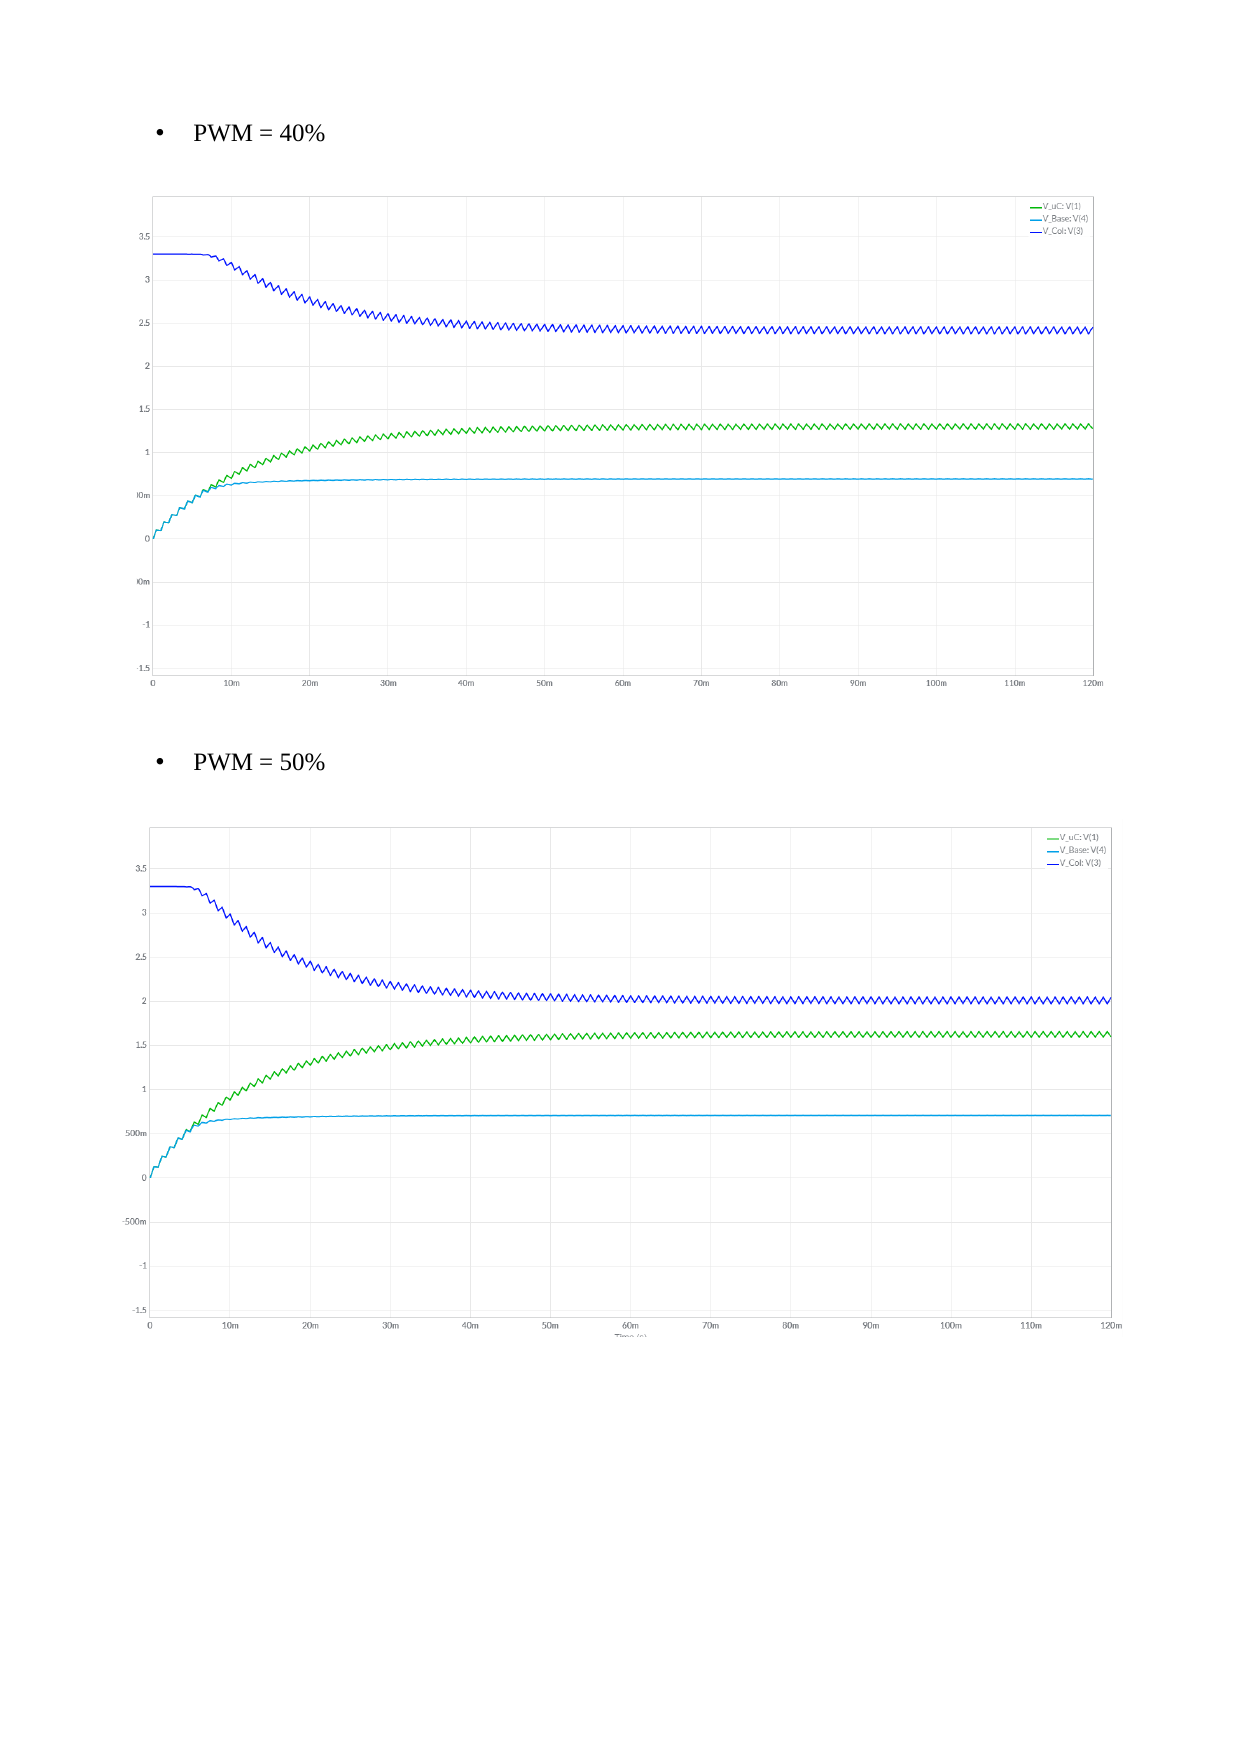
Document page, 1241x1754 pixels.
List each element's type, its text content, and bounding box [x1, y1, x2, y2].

list PWM = 50% [156, 747, 1122, 776]
list PWM = 40% [156, 118, 1122, 147]
picture [118, 819, 1123, 1337]
picture [136, 190, 1104, 690]
